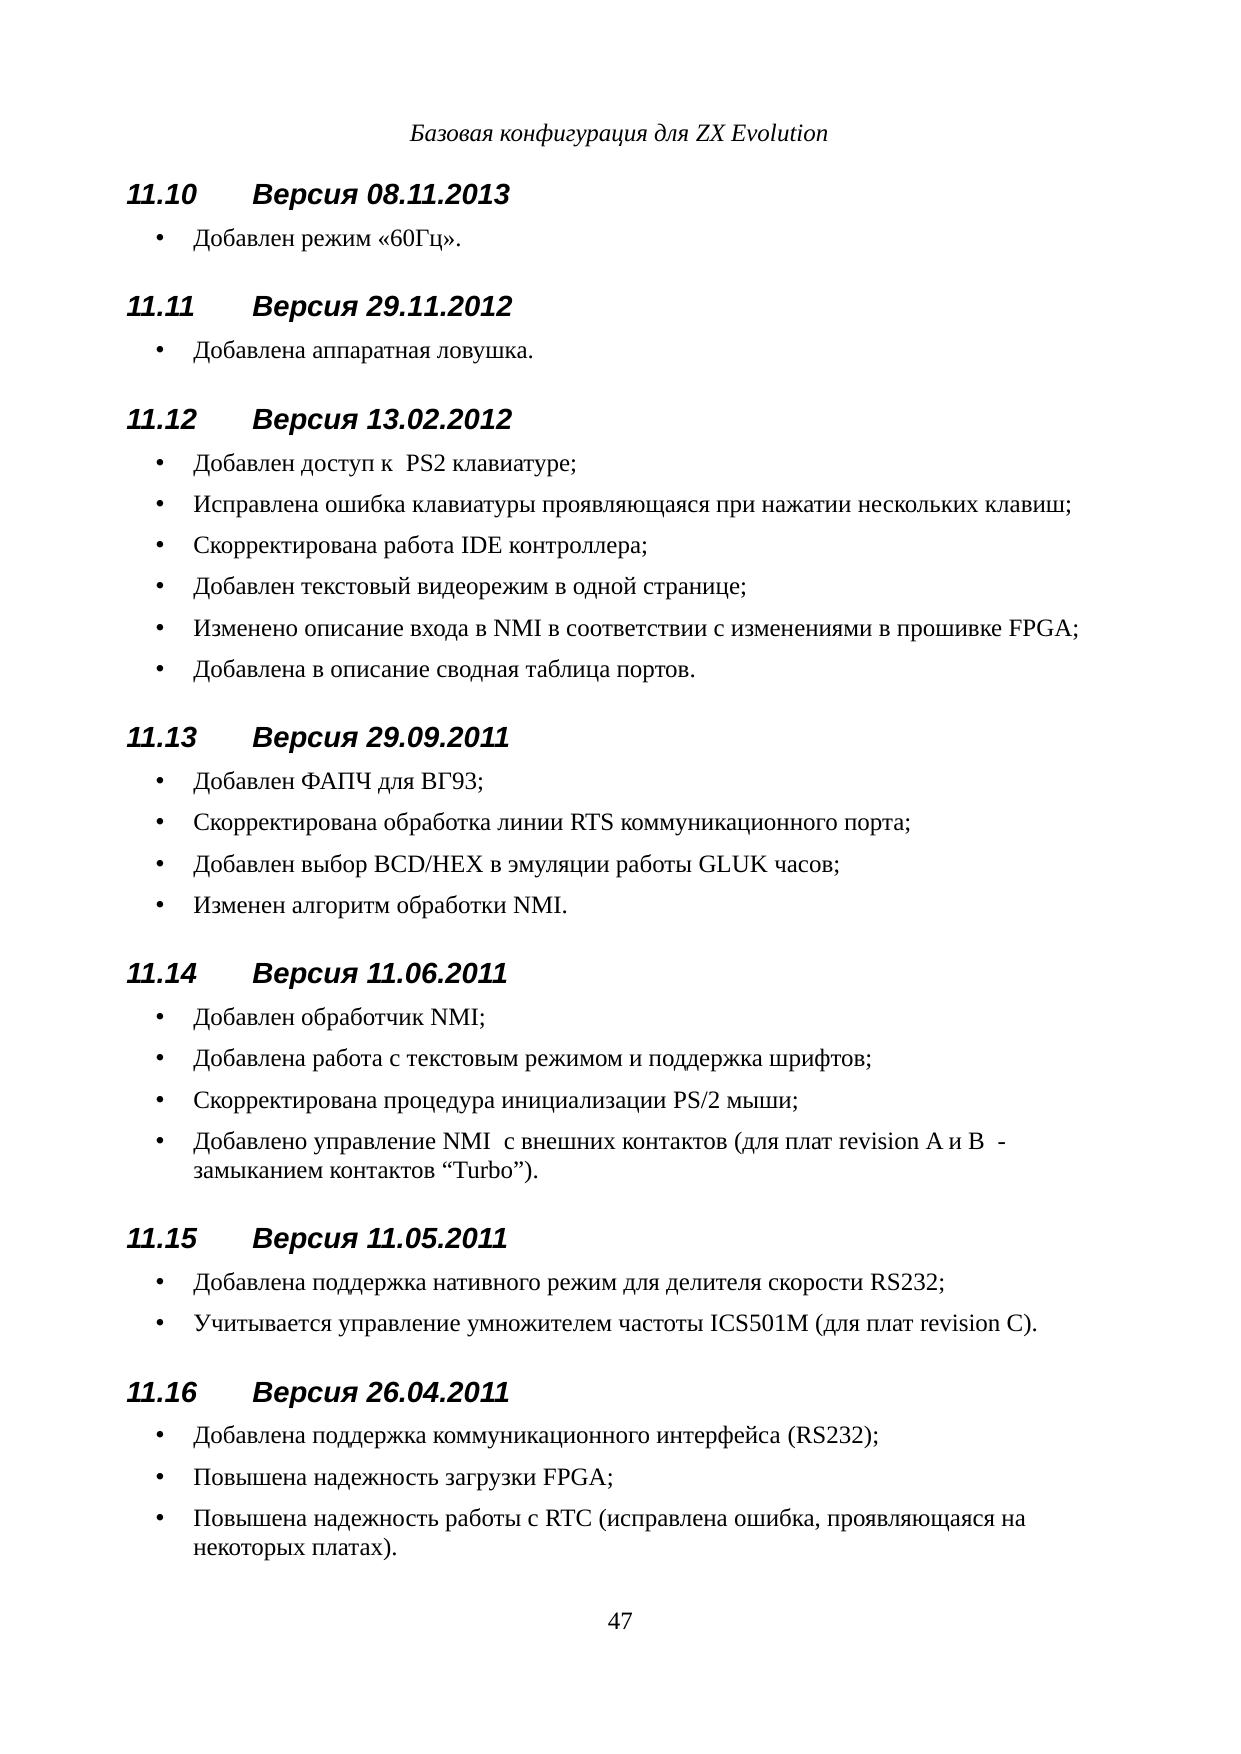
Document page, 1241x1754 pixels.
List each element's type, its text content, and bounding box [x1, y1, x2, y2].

list Скорректирована обработка линии RTS коммуникационного порта; [156, 807, 1122, 836]
list Исправлена ошибка клавиатуры проявляющаяся при нажатии нескольких клавиш; [156, 489, 1122, 518]
list Добавлено управление NMI с внешних контактов (для плат revision A и B - замыканием контактов “Turbo”). [156, 1126, 1122, 1183]
list Повышена надежность работы с RTC (исправлена ошибка, проявляющаяся на некоторых платах). [156, 1503, 1122, 1561]
list Изменено описание входа в NMI в соответствии с изменениями в прошивке FPGA; [156, 613, 1122, 641]
subtitle Версия 26.04.2011 [118, 1374, 1122, 1408]
list Изменен алгоритм обработки NMI. [156, 890, 1122, 919]
list Добавлена поддержка коммуникационного интерфейса (RS232); [156, 1421, 1122, 1449]
list Скорректирована процедура инициализации PS/2 мыши; [156, 1085, 1122, 1113]
list Добавлен обработчик NMI; [156, 1002, 1122, 1031]
list Добавлена работа с текстовым режимом и поддержка шрифтов; [156, 1043, 1122, 1072]
list Добавлена поддержка нативного режим для делителя скорости RS232; [156, 1267, 1122, 1296]
subtitle Версия 29.11.2012 [118, 289, 1122, 323]
subtitle Версия 29.09.2011 [118, 720, 1122, 754]
subtitle Версия 11.06.2011 [118, 956, 1122, 990]
list Добавлен текстовый видеорежим в одной странице; [156, 571, 1122, 600]
list Добавлен ФАПЧ для ВГ93; [156, 766, 1122, 795]
list Скорректирована работа IDE контроллера; [156, 530, 1122, 559]
list Добавлен доступ к PS2 клавиатуре; [156, 448, 1122, 476]
subtitle Версия 08.11.2013 [118, 177, 1122, 211]
list Повышена надежность загрузки FPGA; [156, 1462, 1122, 1491]
subtitle Версия 11.05.2011 [118, 1221, 1122, 1254]
list Добавлена в описание сводная таблица портов. [156, 654, 1122, 683]
list Учитывается управление умножителем частоты ICS501M (для плат revision C). [156, 1308, 1122, 1337]
list Добавлена аппаратная ловушка. [156, 335, 1122, 364]
subtitle Версия 13.02.2012 [118, 402, 1122, 435]
list Добавлен выбор BCD/HEX в эмуляции работы GLUK часов; [156, 849, 1122, 877]
list Добавлен режим «60Гц». [156, 223, 1122, 252]
